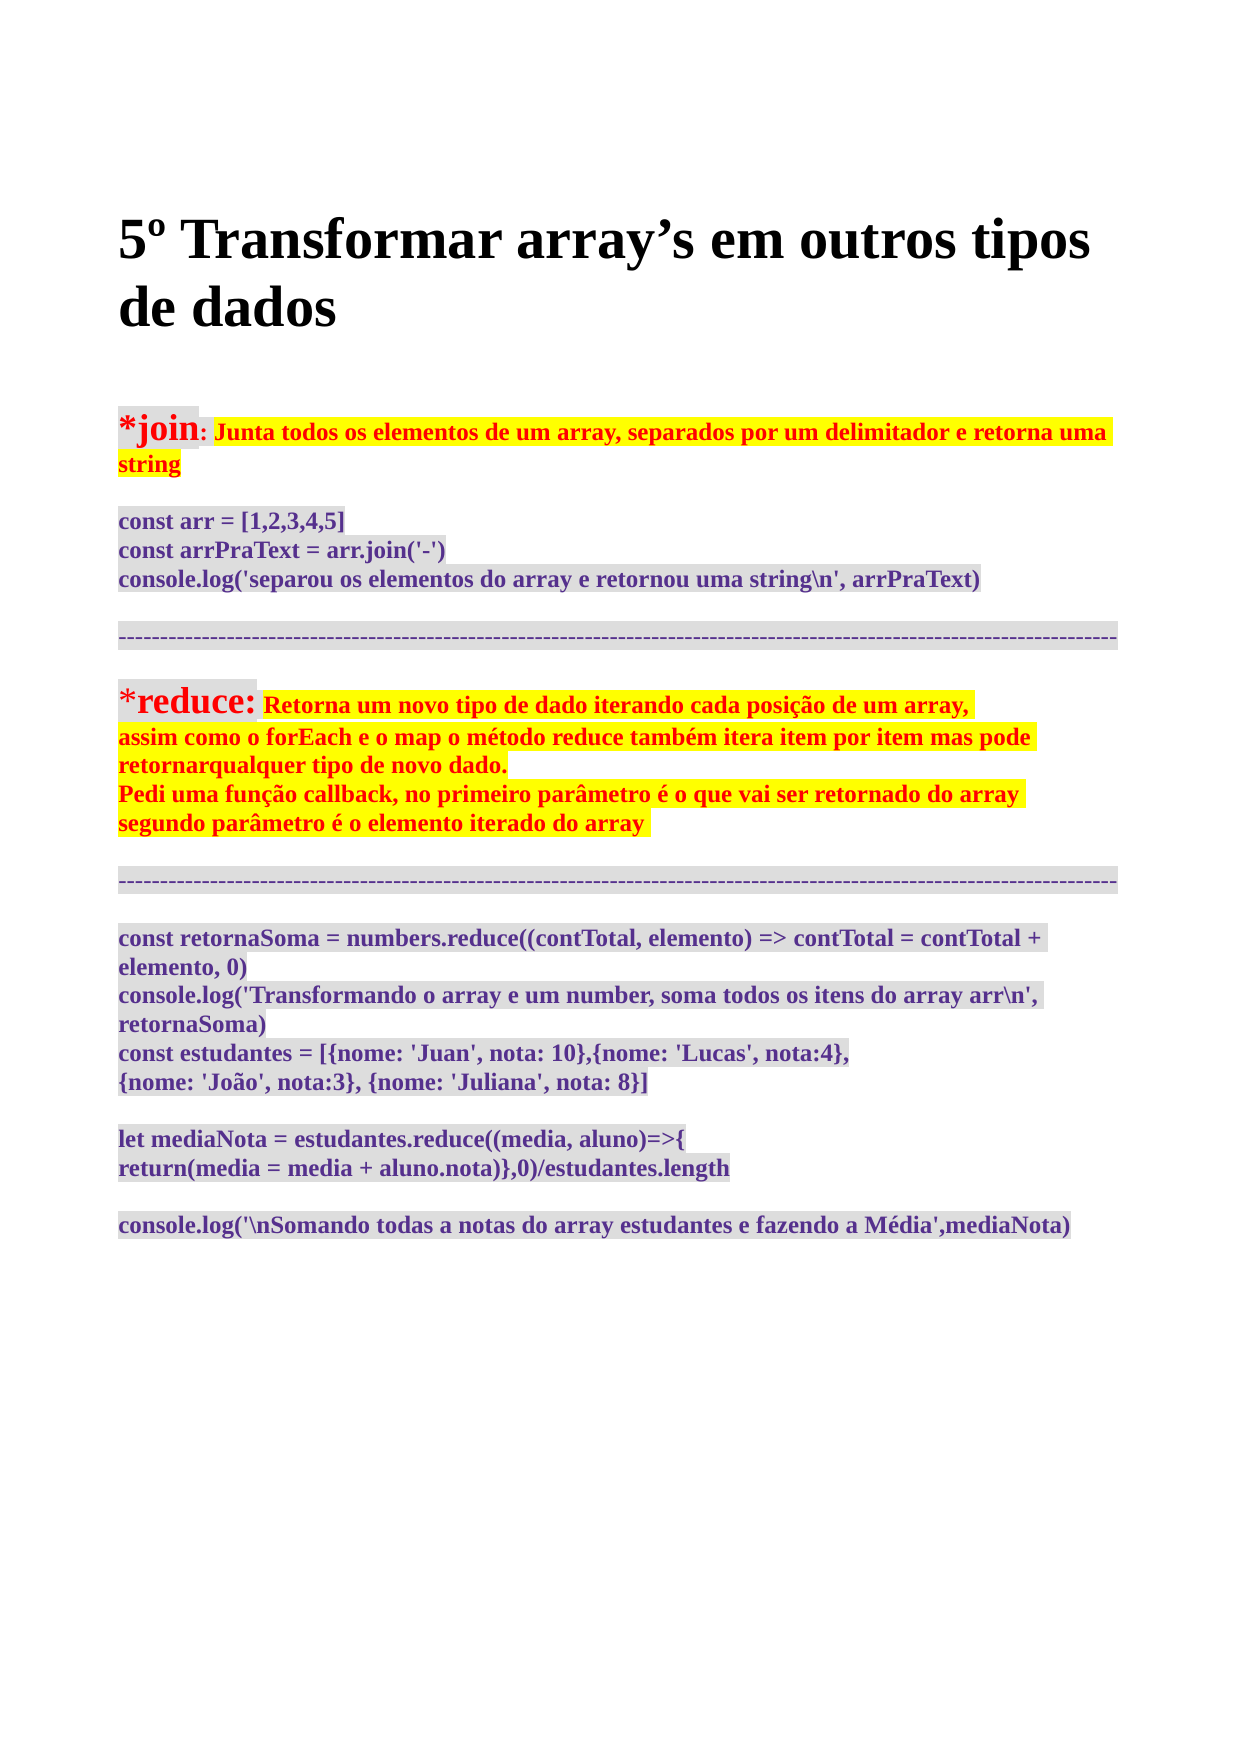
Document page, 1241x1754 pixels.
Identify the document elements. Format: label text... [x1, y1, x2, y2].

text 5º Transformar array’s em outros tipos de dados [118, 204, 1122, 338]
text console.log('separou os elementos do array e retornou uma string\n', arrPraText) [118, 564, 1122, 592]
text segundo parâmetro é o elemento iterado do array [118, 808, 1122, 837]
text const arr = [1,2,3,4,5] [118, 506, 1122, 535]
text const retornaSoma = numbers.reduce((contTotal, elemento) => contTotal = contTotal + elemento, 0) [118, 923, 1122, 981]
text return(media = media + aluno.nota)},0)/estudantes.length [118, 1153, 1122, 1182]
text ------------------------------------------------------------------------------------------------------------------------ [118, 866, 1122, 894]
text let mediaNota = estudantes.reduce((media, aluno)=>{ [118, 1124, 1122, 1153]
text assim como o forEach e o map o método reduce também itera item por item mas pode retornarqualquer tipo de novo dado. [118, 722, 1122, 779]
text console.log('\nSomando todas a notas do array estudantes e fazendo a Média',mediaNota) [118, 1211, 1122, 1239]
text {nome: 'João', nota:3}, {nome: 'Juliana', nota: 8}] [118, 1067, 1122, 1096]
text ------------------------------------------------------------------------------------------------------------------------ [118, 621, 1122, 650]
text console.log('Transformando o array e um number, soma todos os itens do array arr\n', retornaSoma) [118, 981, 1122, 1038]
text const estudantes = [{nome: 'Juan', nota: 10},{nome: 'Lucas', nota:4}, [118, 1038, 1122, 1067]
text const arrPraText = arr.join('-') [118, 535, 1122, 564]
text Pedi uma função callback, no primeiro parâmetro é o que vai ser retornado do array [118, 779, 1122, 808]
text *reduce: Retorna um novo tipo de dado iterando cada posição de um array, [118, 679, 1122, 722]
text *join: Junta todos os elementos de um array, separados por um delimitador e retorna uma string [118, 406, 1122, 477]
